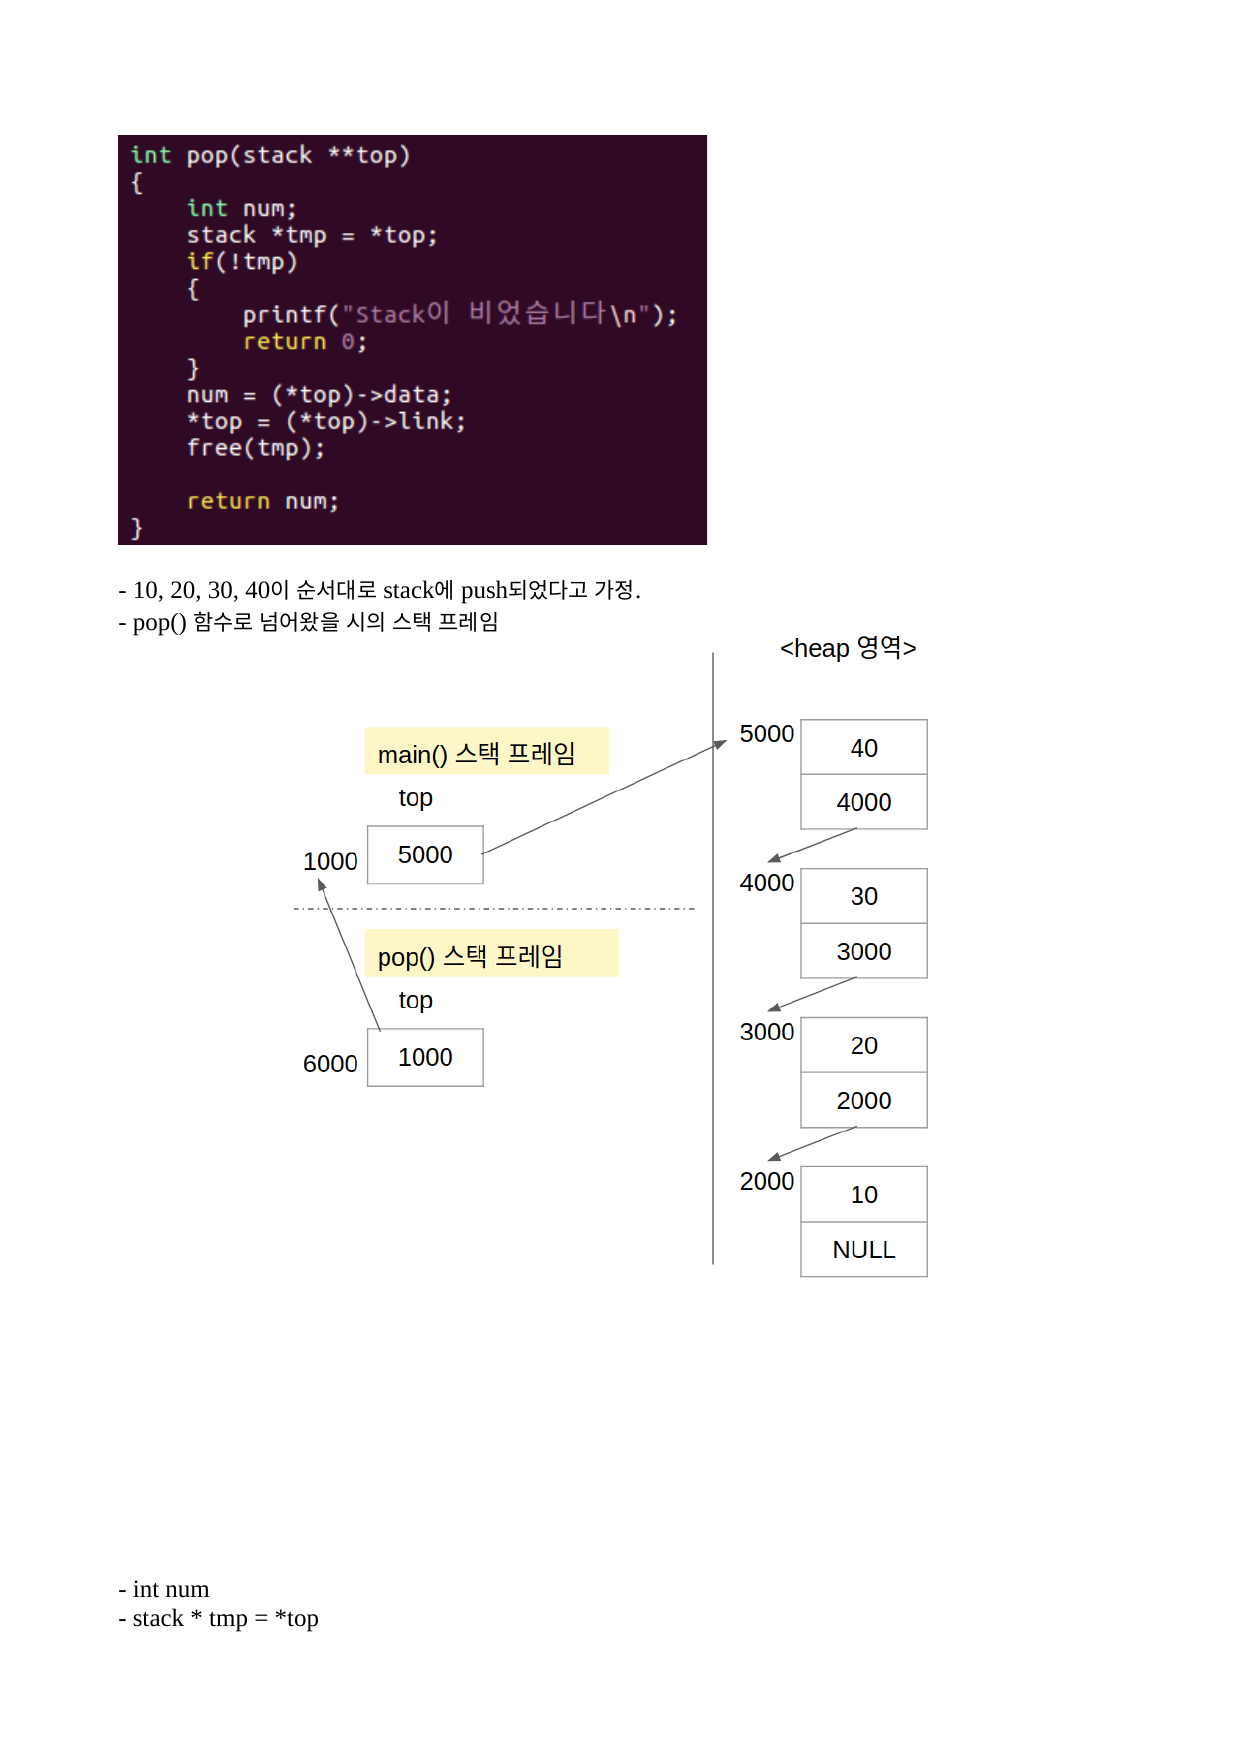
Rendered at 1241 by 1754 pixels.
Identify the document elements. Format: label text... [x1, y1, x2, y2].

text - stack * tmp = *top [118, 1603, 1122, 1632]
text - int num [118, 1574, 1122, 1603]
picture [118, 135, 708, 545]
picture [293, 636, 947, 1287]
text - 10, 20, 30, 40이 순서대로 stack에 push되었다고 가정. [118, 573, 1122, 605]
text - pop() 함수로 넘어왔을 시의 스택 프레임 [118, 605, 1122, 637]
